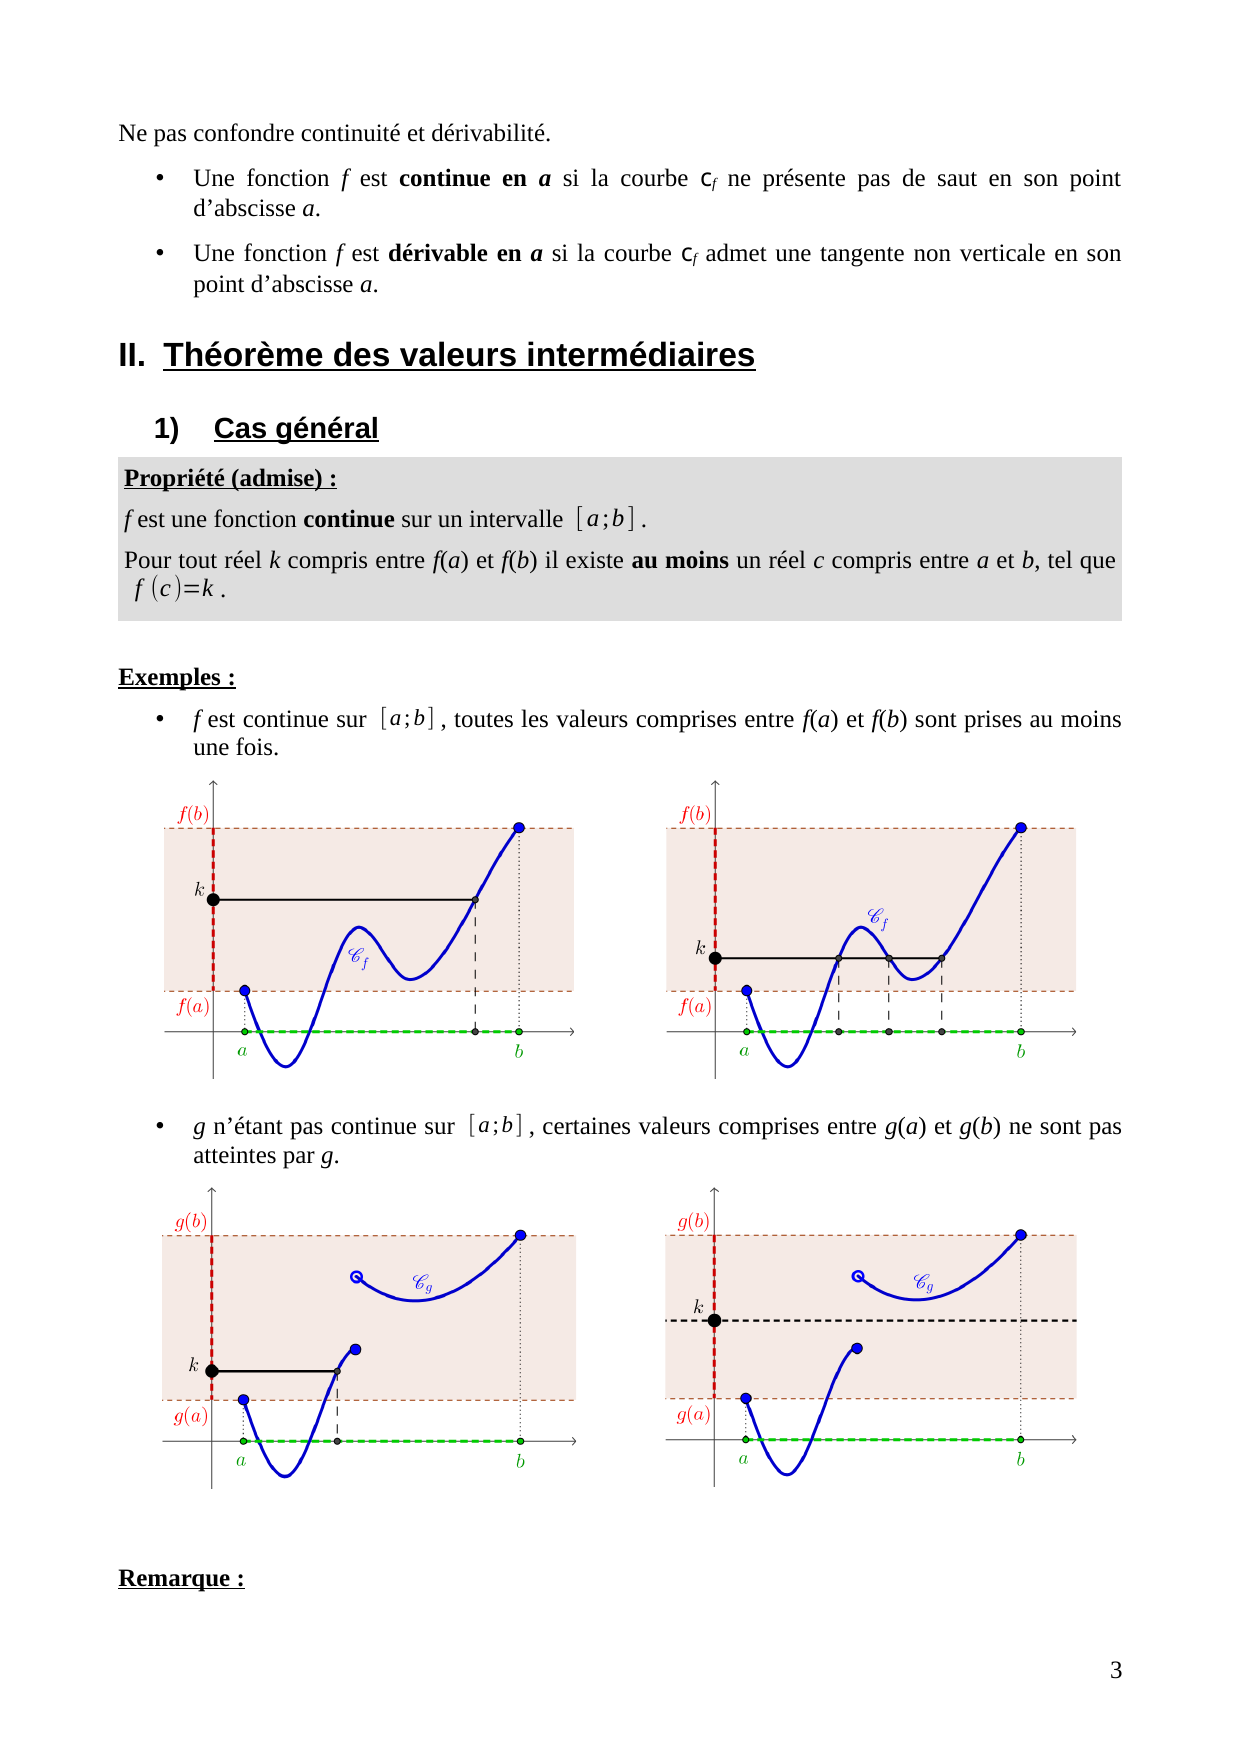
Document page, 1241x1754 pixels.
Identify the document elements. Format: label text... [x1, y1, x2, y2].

subtitle Théorème des valeurs intermédiaires [118, 335, 1122, 374]
text Ne pas confondre continuité et dérivabilité. [118, 118, 1122, 147]
table_header [118, 1181, 620, 1522]
picture [665, 1186, 1077, 1487]
picture [164, 779, 574, 1079]
table_header [620, 774, 1122, 1078]
list Une fonction f est continue en a si la courbe cf ne présente pas de saut en son point d’abscisse a. [156, 159, 1122, 222]
list g n’étant pas continue sur , certaines valeurs comprises entre g(a) et g(b) ne sont pas atteintes par g. [156, 1111, 1122, 1169]
list f est continue sur , toutes les valeurs comprises entre f(a) et f(b) sont prises au moins une fois. [156, 704, 1122, 761]
table_header [620, 1181, 1122, 1522]
table_header [118, 774, 620, 1078]
picture [666, 779, 1077, 1079]
subtitle Cas général [153, 411, 1122, 445]
table_header [620, 1079, 1122, 1111]
table_header [118, 1079, 620, 1111]
text Remarque : [118, 1563, 1122, 1592]
picture [162, 1186, 577, 1489]
table_header Propriété (admise) : f est une fonction continue sur un intervalle . Pour tout réel k compris entre f(a) et f(b) il existe au moins un réel c compris entre a et b, tel que . [118, 457, 1122, 621]
list Une fonction f est dérivable en a si la courbe cf admet une tangente non verticale en son point d’abscisse a. [156, 235, 1122, 297]
text Exemples : [118, 662, 1122, 691]
